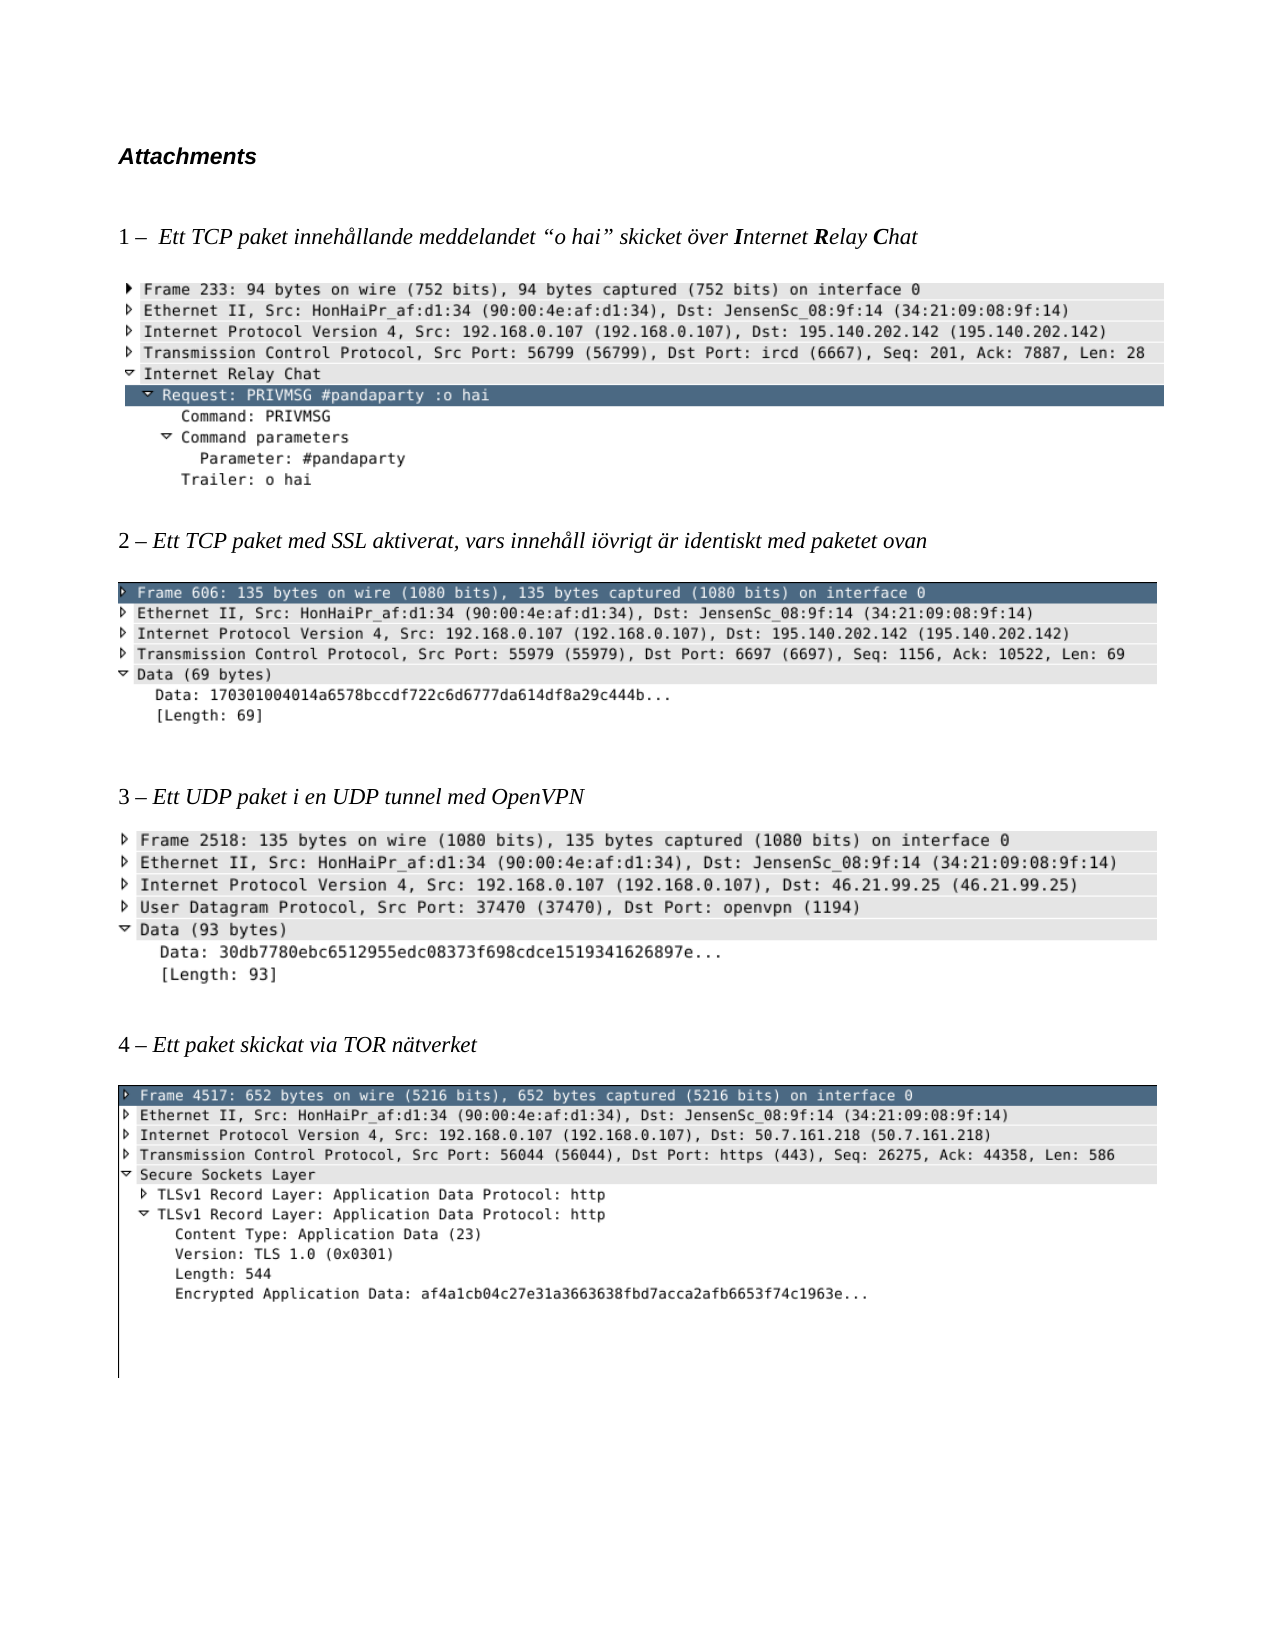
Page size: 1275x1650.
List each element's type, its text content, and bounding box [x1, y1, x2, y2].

picture [118, 1085, 1157, 1378]
text 3 – Ett UDP paket i en UDP tunnel med OpenVPN [118, 783, 1157, 809]
subtitle Attachments [118, 143, 1157, 169]
picture [118, 582, 1157, 783]
text 4 – Ett paket skickat via TOR nätverket [118, 1031, 1157, 1057]
text [118, 809, 1157, 831]
text 1 – Ett TCP paket innehållande meddelandet “o hai” skicket över Internet Relay Chat [118, 223, 1157, 249]
picture [118, 831, 1157, 1031]
text 2 – Ett TCP paket med SSL aktiverat, vars innehåll iövrigt är identiskt med paketet ovan [118, 527, 1157, 554]
picture [125, 283, 1164, 499]
